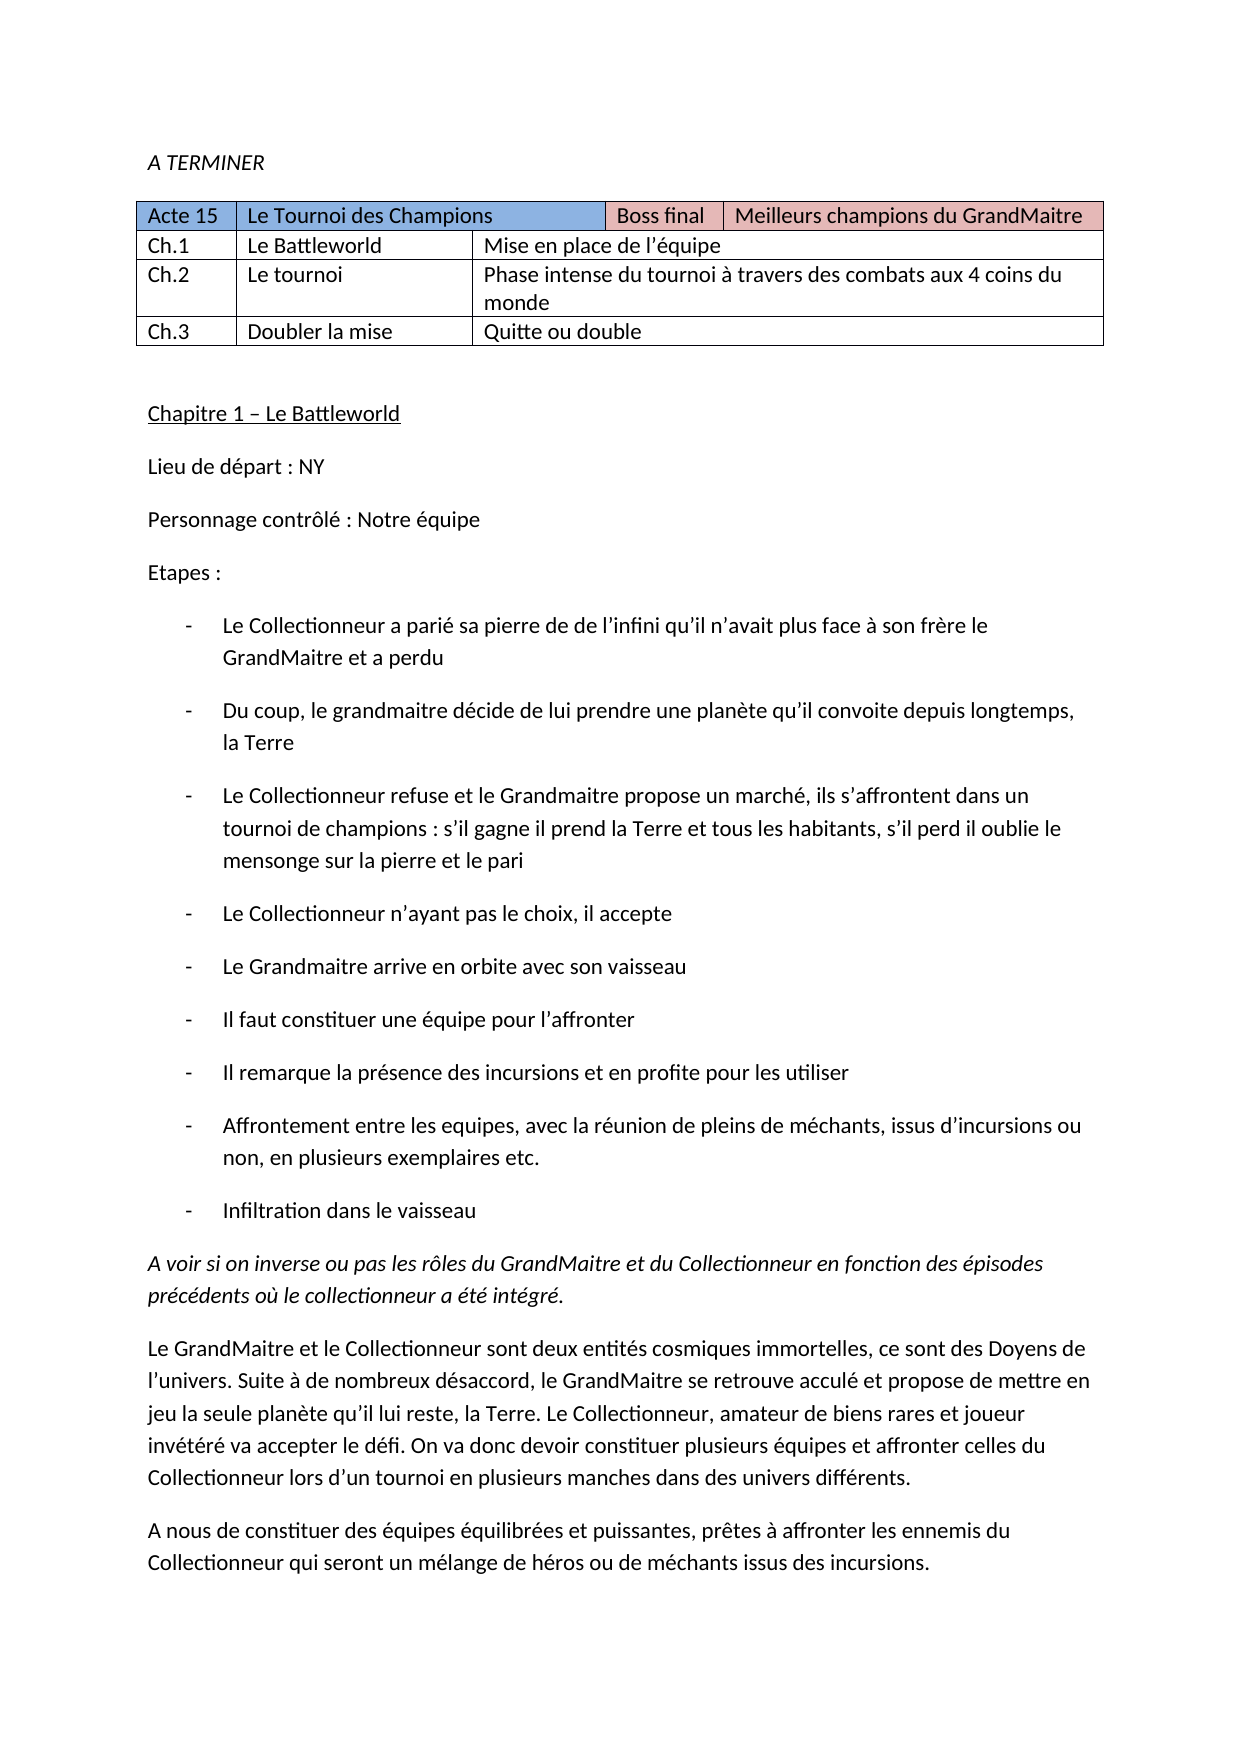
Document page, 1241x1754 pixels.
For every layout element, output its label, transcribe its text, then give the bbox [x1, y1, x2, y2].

list Le Collectionneur a parié sa pierre de de l’infini qu’il n’avait plus face à son frère le GrandMaitre et a perdu [185, 611, 1093, 671]
table_cell Le tournoi [237, 260, 472, 316]
list Affrontement entre les equipes, avec la réunion de pleins de méchants, issus d’incursions ou non, en plusieurs exemplaires etc. [185, 1111, 1093, 1171]
list Il remarque la présence des incursions et en profite pour les utiliser [185, 1058, 1093, 1086]
table_header Meilleurs champions du GrandMaitre [724, 202, 1103, 230]
table_cell Doubler la mise [237, 317, 472, 345]
table_cell Quitte ou double [473, 317, 1103, 345]
list Le Grandmaitre arrive en orbite avec son vaisseau [185, 952, 1093, 980]
list Le Collectionneur refuse et le Grandmaitre propose un marché, ils s’affrontent dans un tournoi de champions : s’il gagne il prend la Terre et tous les habitants, s’il perd il oublie le mensonge sur la pierre et le pari [185, 781, 1093, 874]
table_cell Ch.1 [137, 231, 236, 259]
table_cell Mise en place de l’équipe [473, 231, 1103, 259]
text Chapitre 1 – Le Battleworld [148, 399, 1093, 427]
list Le Collectionneur n’ayant pas le choix, il accepte [185, 899, 1093, 927]
text A nous de constituer des équipes équilibrées et puissantes, prêtes à affronter les ennemis du Collectionneur qui seront un mélange de héros ou de méchants issus des incursions. [148, 1516, 1093, 1576]
table_header Boss final [606, 202, 723, 230]
list Il faut constituer une équipe pour l’affronter [185, 1005, 1093, 1033]
table_header Acte 15 [137, 202, 236, 230]
text A TERMINER [148, 148, 1093, 176]
list Infiltration dans le vaisseau [185, 1196, 1093, 1224]
text Etapes : [148, 558, 1093, 586]
table_cell Phase intense du tournoi à travers des combats aux 4 coins du monde [473, 260, 1103, 316]
text A voir si on inverse ou pas les rôles du GrandMaitre et du Collectionneur en fonction des épisodes précédents où le collectionneur a été intégré. [148, 1249, 1093, 1309]
text Le GrandMaitre et le Collectionneur sont deux entités cosmiques immortelles, ce sont des Doyens de l’univers. Suite à de nombreux désaccord, le GrandMaitre se retrouve acculé et propose de mettre en jeu la seule planète qu’il lui reste, la Terre. Le Collectionneur, amateur de biens rares et joueur invétéré va accepter le défi. On va donc devoir constituer plusieurs équipes et affronter celles du Collectionneur lors d’un tournoi en plusieurs manches dans des univers différents. [148, 1334, 1093, 1491]
table_cell Ch.3 [137, 317, 236, 345]
table_cell Le Battleworld [237, 231, 472, 259]
table_header Le Tournoi des Champions [237, 202, 605, 230]
table_cell Ch.2 [137, 260, 236, 316]
text Lieu de départ : NY [148, 452, 1093, 480]
list Du coup, le grandmaitre décide de lui prendre une planète qu’il convoite depuis longtemps, la Terre [185, 696, 1093, 756]
text Personnage contrôlé : Notre équipe [148, 505, 1093, 533]
